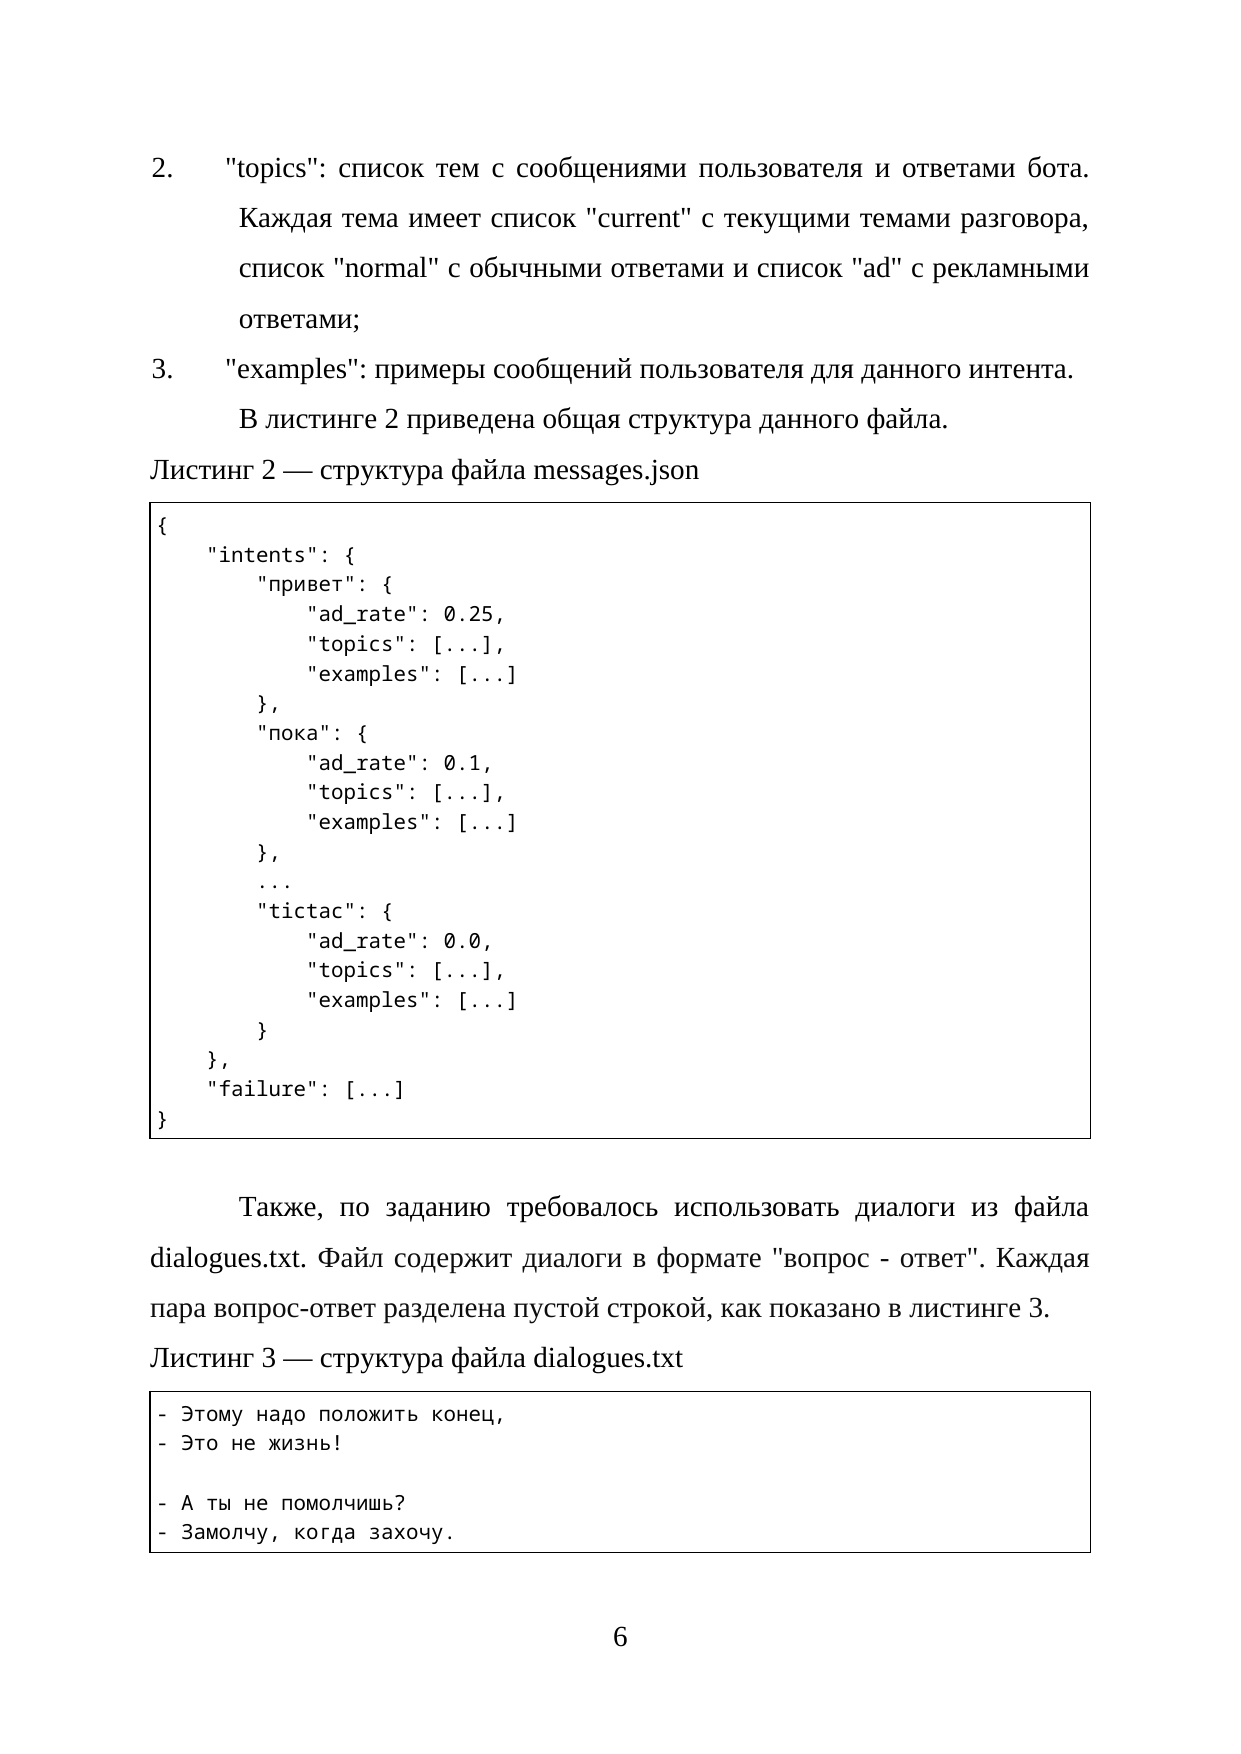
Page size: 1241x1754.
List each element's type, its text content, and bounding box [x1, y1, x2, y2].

table_header { "intents": { "привет": { "ad_rate": 0.25, "topics": [...], "examples": [...] }, "пока": { "ad_rate": 0.1, "topics": [...], "examples": [...] }, ... "tictac": { "ad_rate": 0.0, "topics": [...], "examples": [...] } }, "failure": [...] } [151, 503, 1090, 1138]
table_header - Этому надо положить конец, - Это не жизнь! - А ты не помолчишь? - Замолчу, когда захочу. [151, 1392, 1090, 1552]
text В листинге 2 приведена общая структура данного файла. [150, 402, 1090, 435]
list "examples": примеры сообщений пользователя для данного интента. [151, 351, 1090, 385]
text Листинг 3 — структура файла dialogues.txt [150, 1340, 1090, 1374]
list "topics": список тем с сообщениями пользователя и ответами бота. Каждая тема имеет список "current" с текущими темами разговора, список "normal" с обычными ответами и список "ad" с рекламными ответами; [151, 150, 1090, 334]
text Листинг 2 — структура файла messages.json [150, 452, 1090, 485]
text Также, по заданию требовалось использовать диалоги из файла dialogues.txt. Файл содержит диалоги в формате "вопрос - ответ". Каждая пара вопрос-ответ разделена пустой строкой, как показано в листинге 3. [150, 1189, 1090, 1324]
